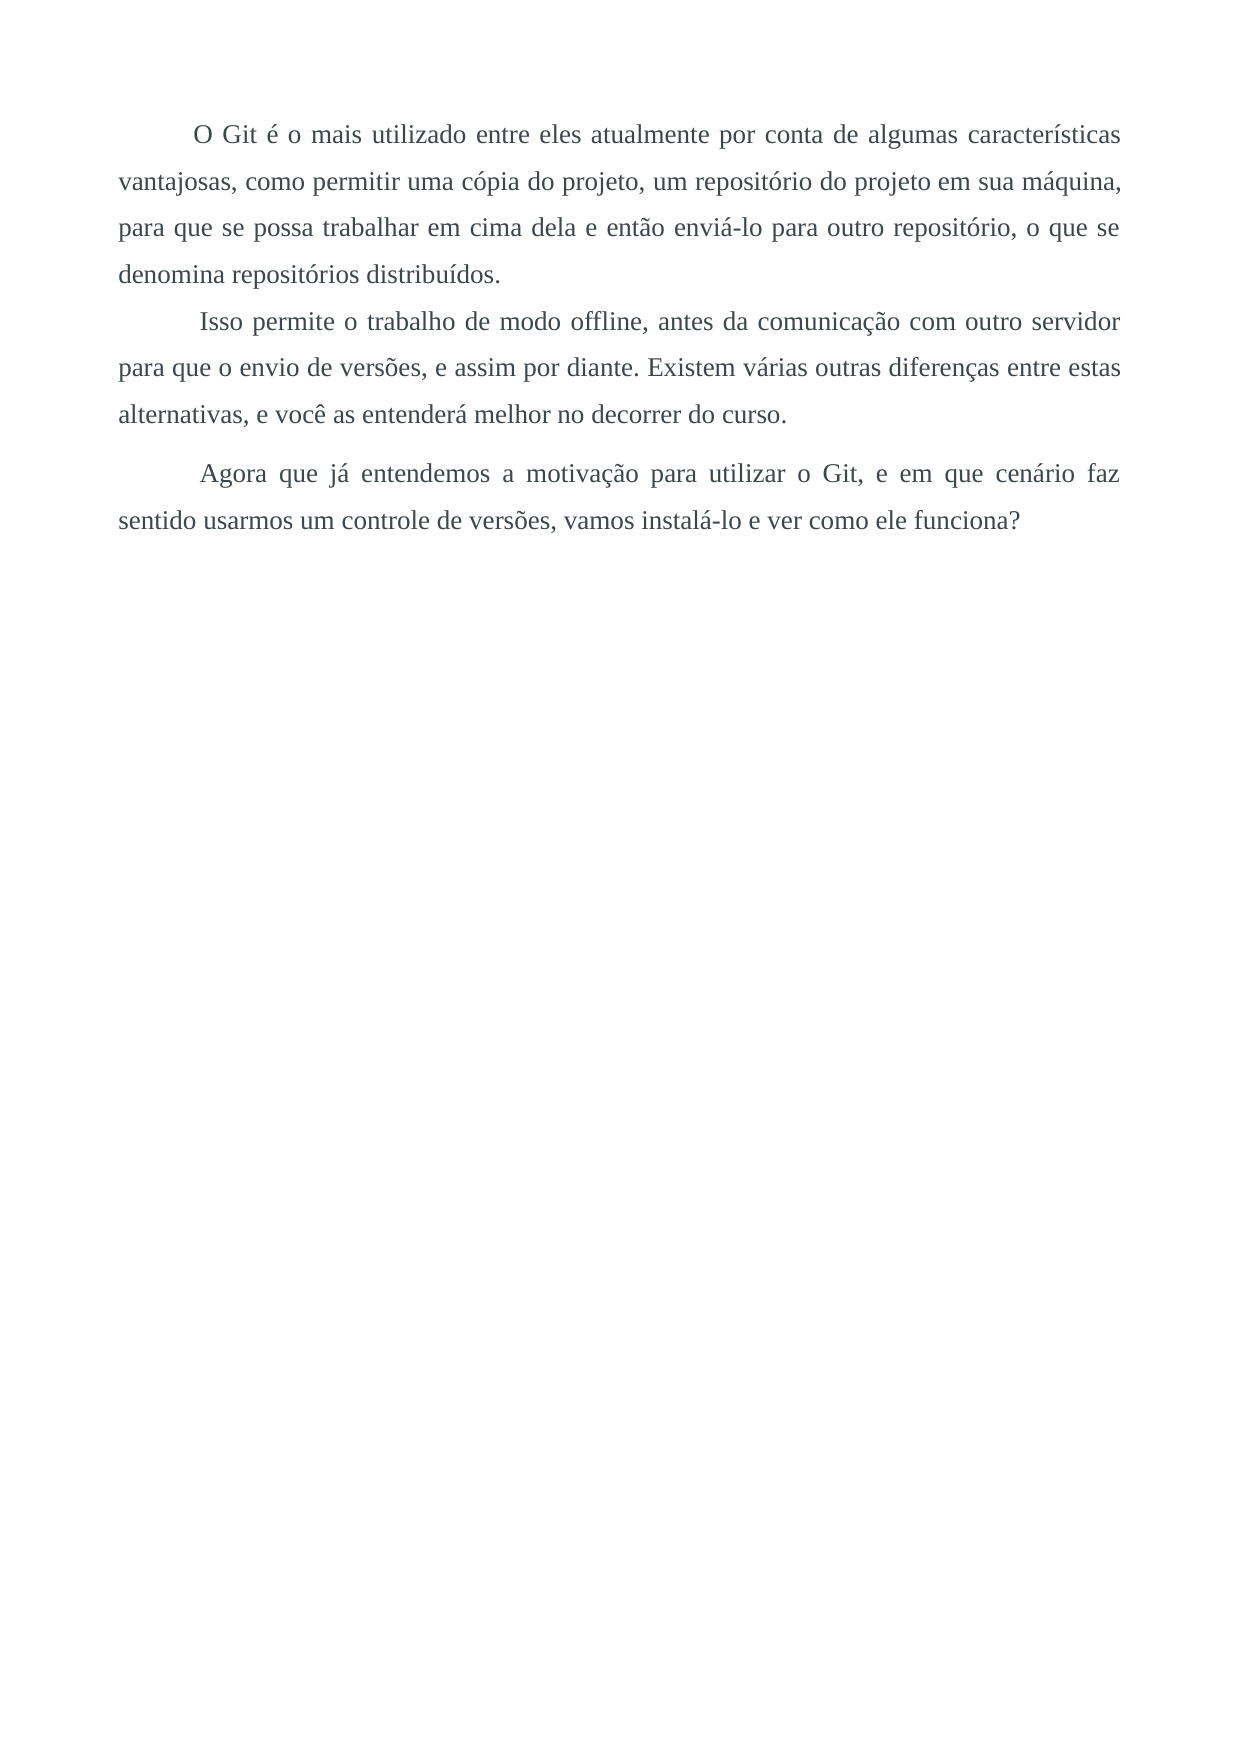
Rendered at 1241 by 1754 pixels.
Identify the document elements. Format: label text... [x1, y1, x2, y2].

text O Git é o mais utilizado entre eles atualmente por conta de algumas características vantajosas, como permitir uma cópia do projeto, um repositório do projeto em sua máquina, para que se possa trabalhar em cima dela e então enviá-lo para outro repositório, o que se denomina repositórios distribuídos. [118, 118, 1122, 289]
text Isso permite o trabalho de modo offline, antes da comunicação com outro servidor para que o envio de versões, e assim por diante. Existem várias outras diferenças entre estas alternativas, e você as entenderá melhor no decorrer do curso. [118, 305, 1122, 429]
text Agora que já entendemos a motivação para utilizar o Git, e em que cenário faz sentido usarmos um controle de versões, vamos instalá-lo e ver como ele funciona? [118, 457, 1122, 535]
